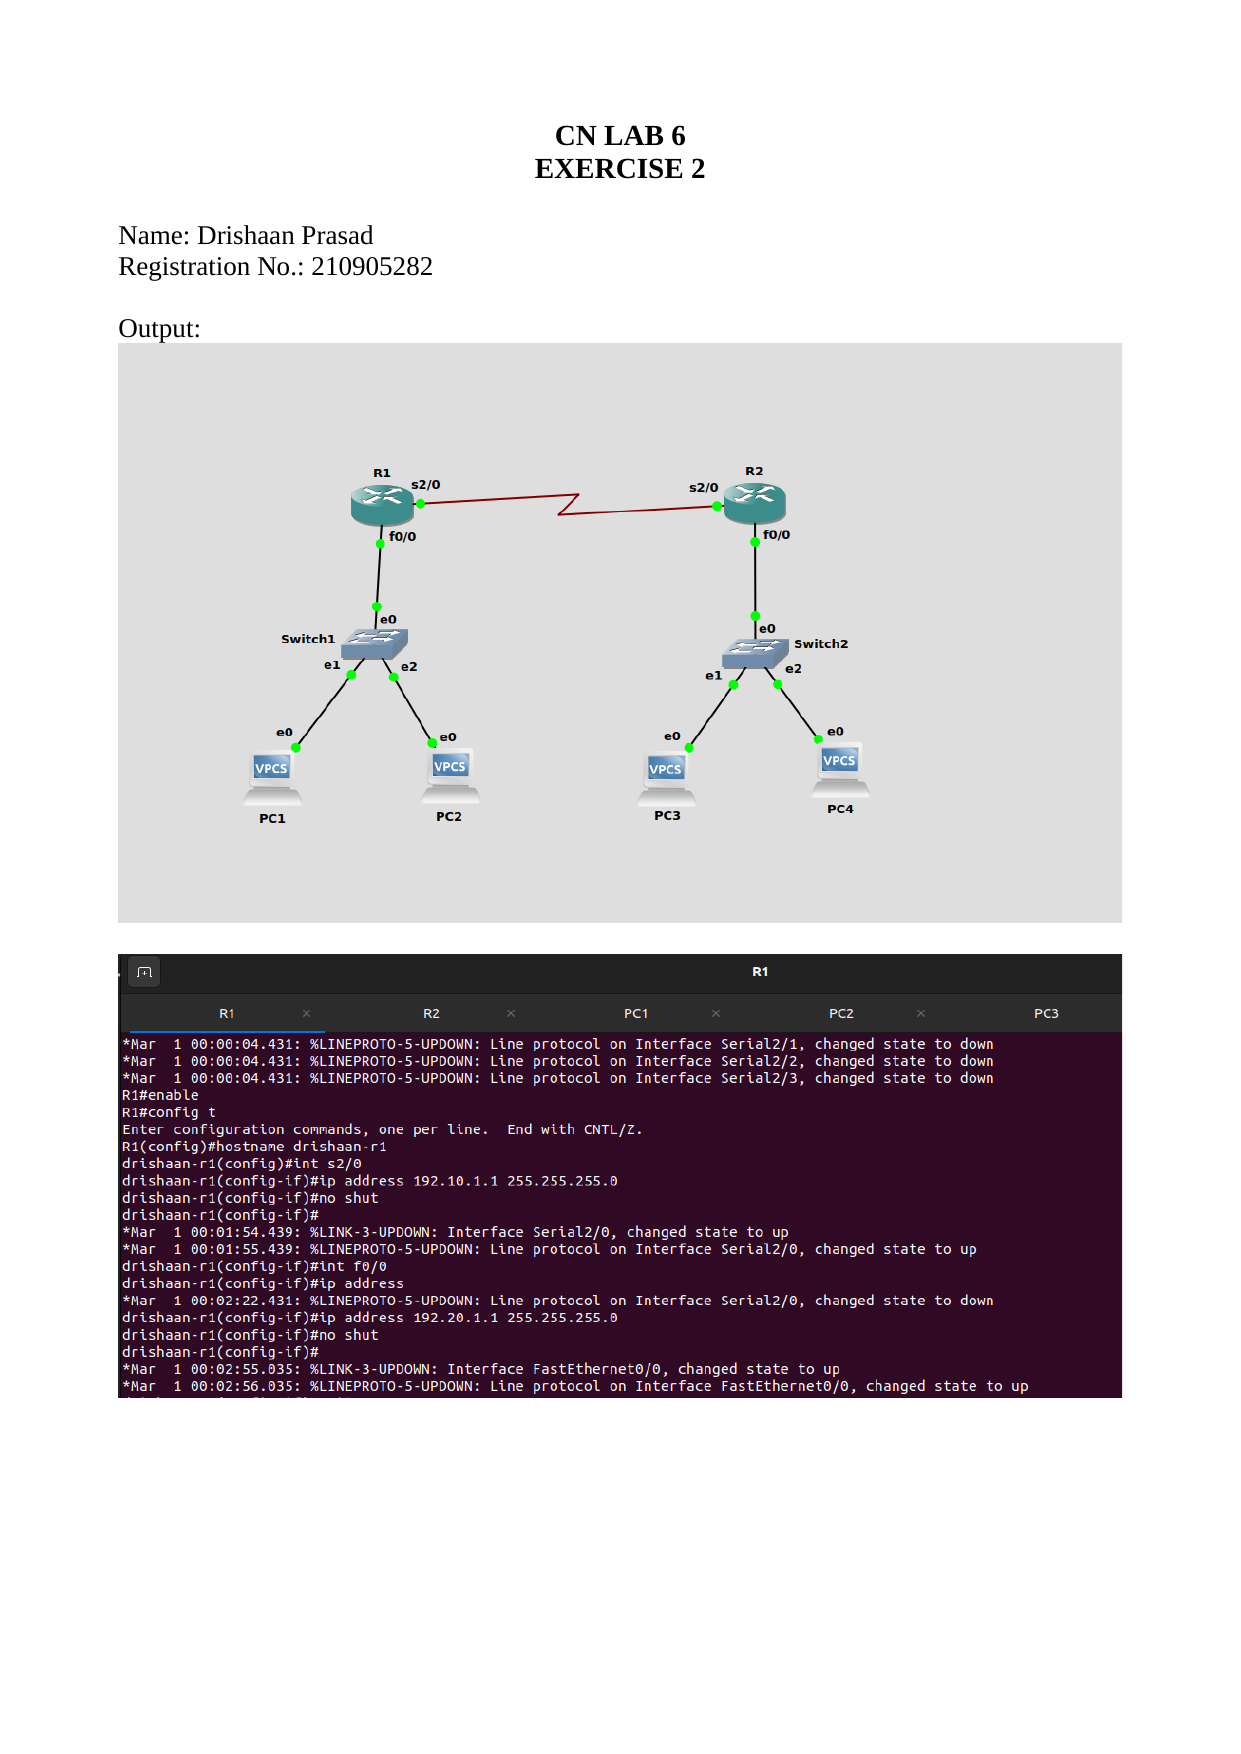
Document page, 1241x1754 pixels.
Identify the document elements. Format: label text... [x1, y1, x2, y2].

text Name: Drishaan Prasad [118, 219, 1122, 250]
text Output: [118, 312, 1122, 343]
picture [118, 343, 1123, 923]
text Registration No.: 210905282 [118, 250, 1122, 281]
text EXERCISE 2 [118, 152, 1122, 185]
picture [118, 954, 1123, 1398]
text CN LAB 6 [118, 118, 1122, 152]
